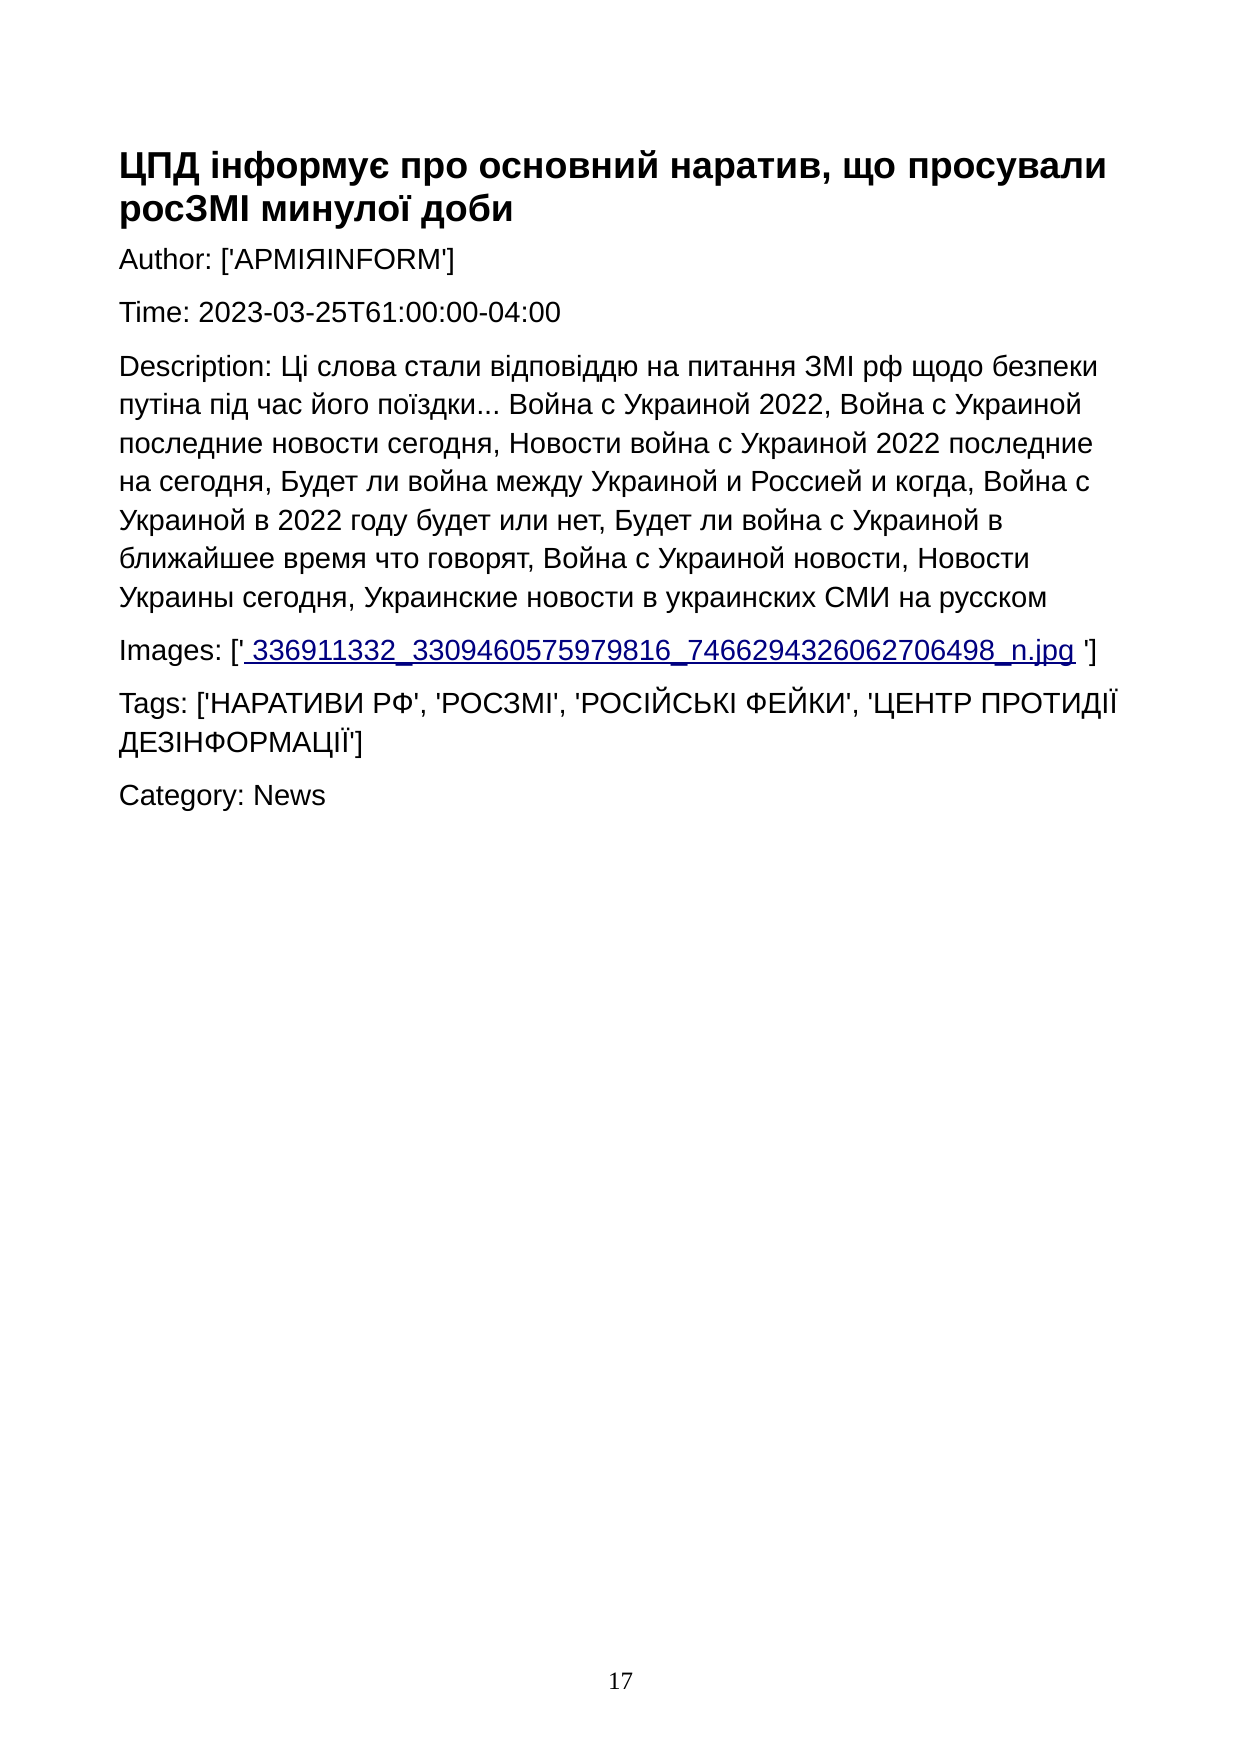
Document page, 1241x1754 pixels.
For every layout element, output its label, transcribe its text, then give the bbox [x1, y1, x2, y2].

text Author: ['АРМІЯINFORM'] [118, 242, 1122, 276]
subtitle ЦПД інформує про основний наратив, що просували росЗМІ минулої доби [118, 143, 1122, 230]
text Time: 2023-03-25T61:00:00-04:00 [118, 295, 1122, 329]
text Tags: ['НАРАТИВИ РФ', 'РОСЗМІ', 'РОСІЙСЬКІ ФЕЙКИ', 'ЦЕНТР ПРОТИДІЇ ДЕЗІНФОРМАЦІЇ'] [118, 686, 1122, 758]
text Description: Ці слова стали відповіддю на питання ЗМІ рф щодо безпеки путіна під час його поїздки... Война с Украиной 2022, Война с Украиной последние новости сегодня, Новости война с Украиной 2022 последние на сегодня, Будет ли война между Украиной и Россией и когда, Война с Украиной в 2022 году будет или нет, Будет ли война с Украиной в ближайшее время что говорят, Война с Украиной новости, Новости Украины сегодня, Украинские новости в украинских СМИ на русском [118, 348, 1122, 613]
text Category: News [118, 778, 1122, 811]
text Images: [' 336911332_3309460575979816_7466294326062706498_n.jpg '] [118, 633, 1122, 666]
